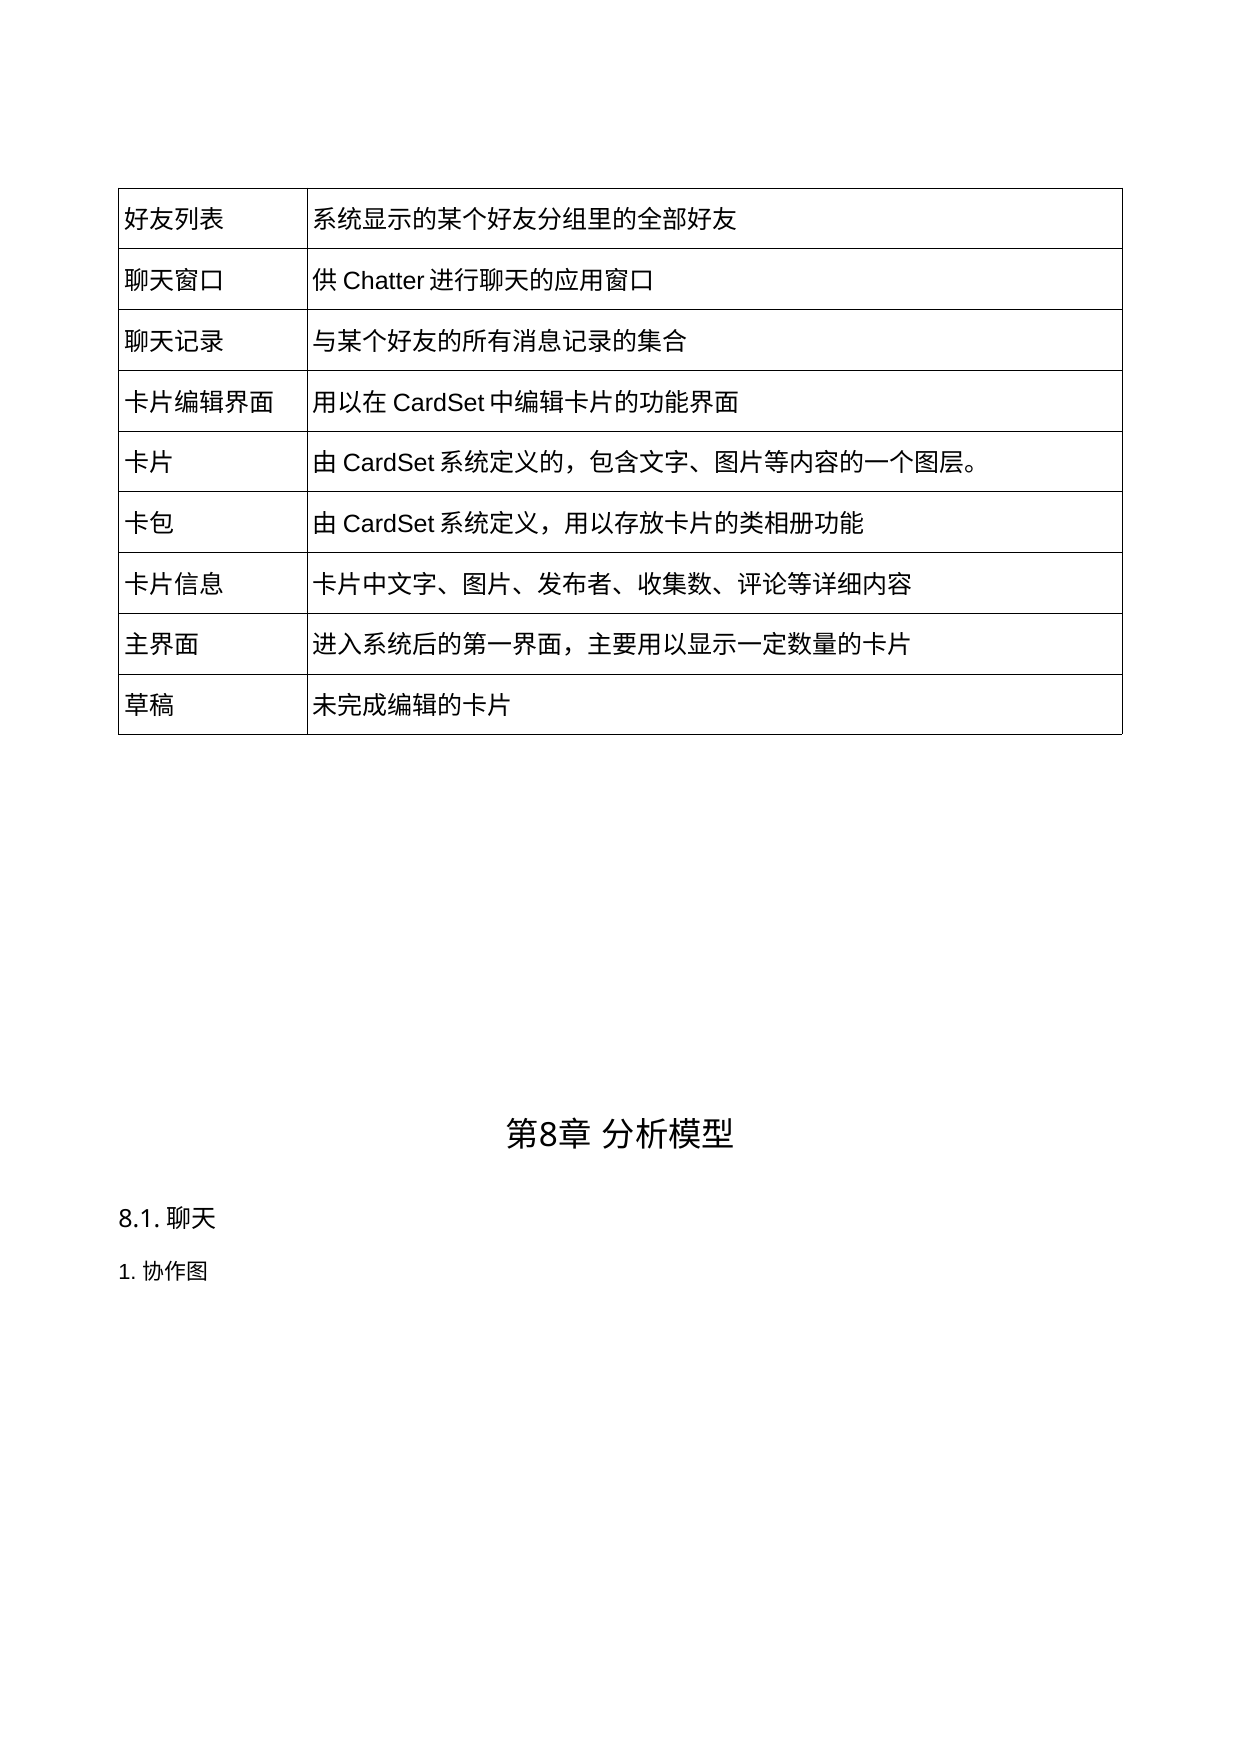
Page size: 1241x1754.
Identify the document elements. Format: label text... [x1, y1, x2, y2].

table_cell 与某个好友的所有消息记录的集合 [308, 310, 1122, 370]
table_cell 主界面 [119, 614, 307, 673]
table_cell 未完成编辑的卡片 [308, 675, 1122, 734]
table_cell 进入系统后的第一界面，主要用以显示一定数量的卡片 [308, 614, 1122, 673]
table_cell 卡片信息 [119, 553, 307, 613]
table_cell 用以在CardSet中编辑卡片的功能界面 [308, 371, 1122, 431]
table_cell 卡片 [119, 432, 307, 491]
subtitle 分析模型 [118, 1108, 1122, 1156]
table_cell 好友列表 [119, 189, 307, 248]
table_cell 供Chatter进行聊天的应用窗口 [308, 249, 1122, 309]
subtitle 协作图 [118, 1254, 1122, 1286]
table_cell 卡包 [119, 492, 307, 552]
table_cell 系统显示的某个好友分组里的全部好友 [308, 189, 1122, 248]
table_cell 聊天窗口 [119, 249, 307, 309]
table_cell 卡片编辑界面 [119, 371, 307, 431]
table_cell 由CardSet系统定义的，包含文字、图片等内容的一个图层。 [308, 432, 1122, 491]
table_cell 聊天记录 [119, 310, 307, 370]
subtitle 聊天 [118, 1199, 1122, 1235]
table_cell 卡片中文字、图片、发布者、收集数、评论等详细内容 [308, 553, 1122, 613]
table_cell 由CardSet系统定义，用以存放卡片的类相册功能 [308, 492, 1122, 552]
table_cell 草稿 [119, 675, 307, 734]
